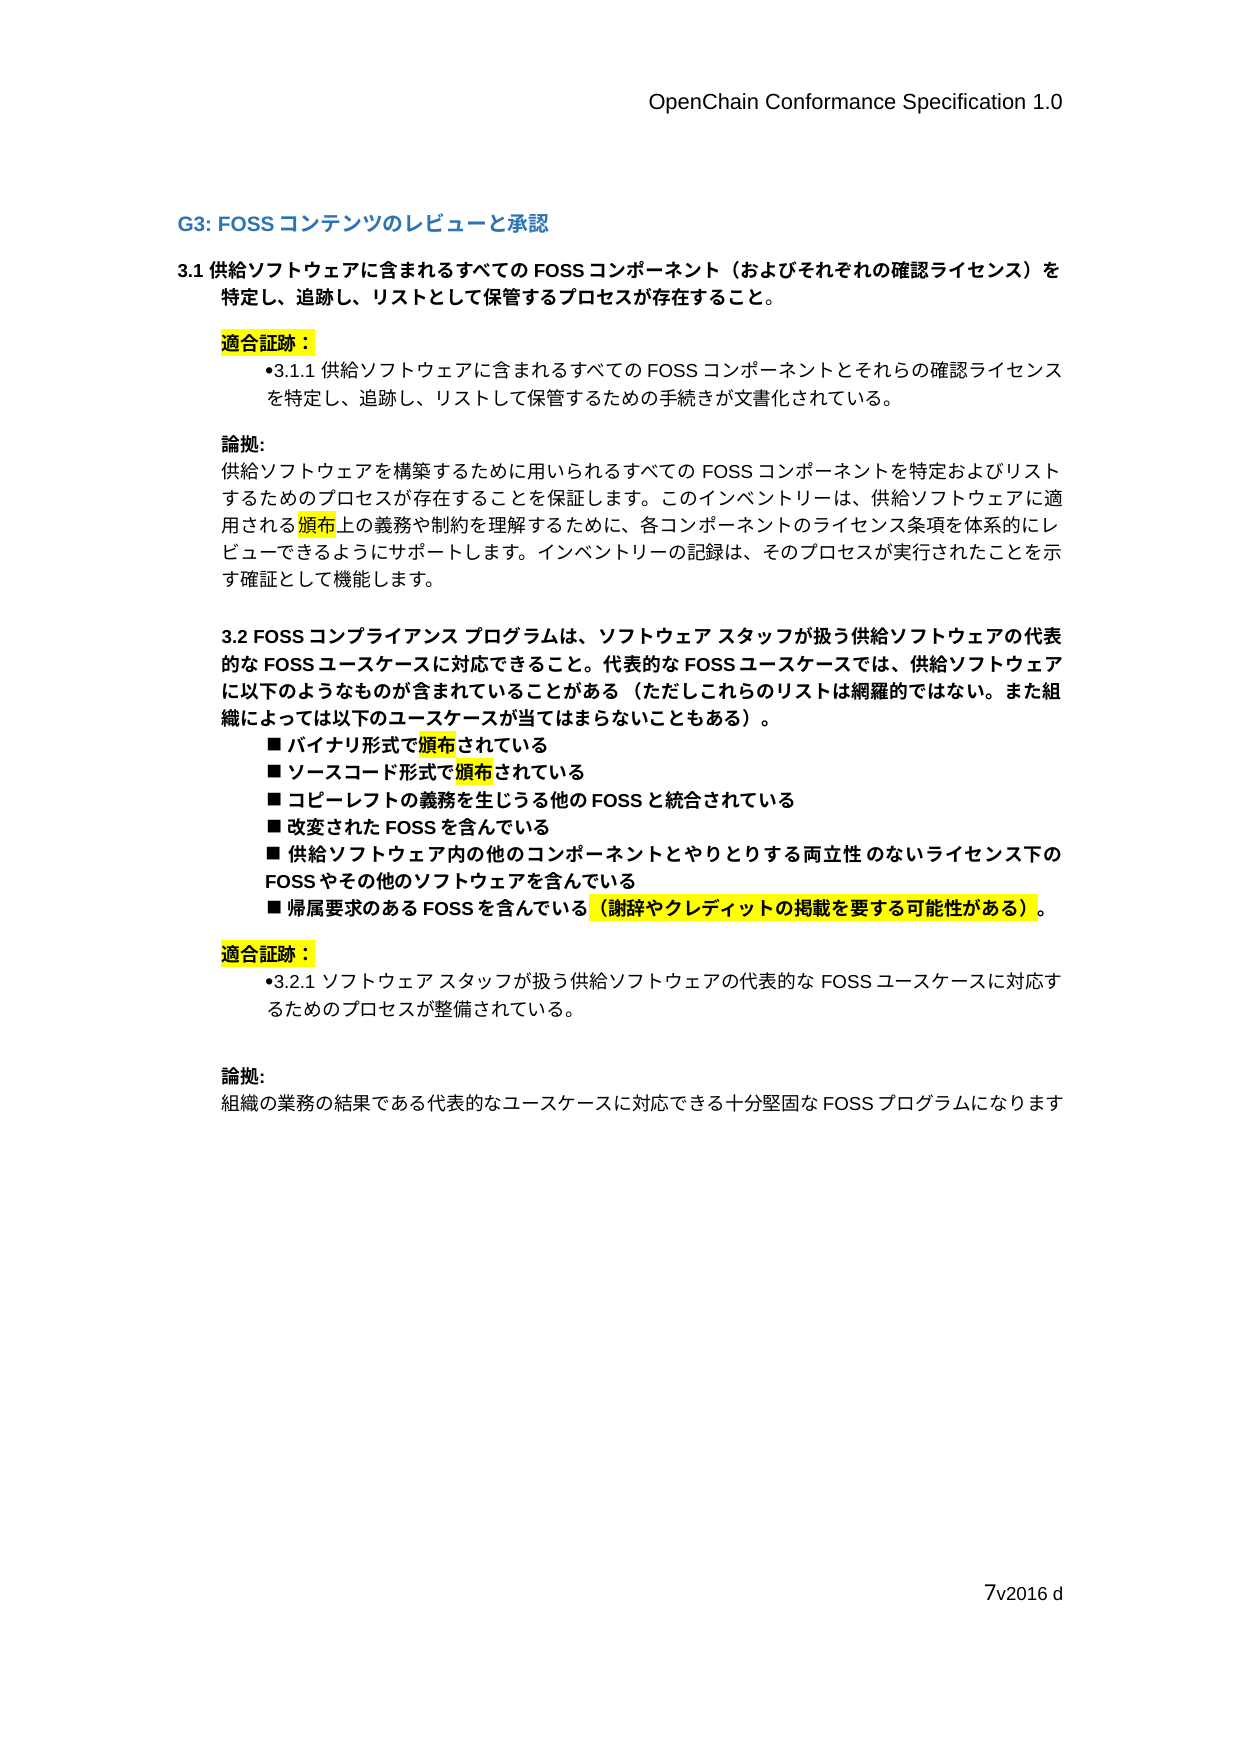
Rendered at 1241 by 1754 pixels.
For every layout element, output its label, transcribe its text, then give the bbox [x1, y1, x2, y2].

list 3.1.1 供給ソフトウェアに含まれるすべてのFOSSコンポーネントとそれらの確認ライセンスを特定し、追跡し、リストして保管するための手続きが文書化されている。 [266, 356, 1063, 410]
list コピーレフトの義務を生じうる他のFOSSと統合されている [266, 785, 1063, 812]
text 論拠: [221, 1062, 1063, 1089]
list 3.2.1 ソフトウェア スタッフが扱う供給ソフトウェアの代表的なFOSSユースケースに対応するためのプロセスが整備されている。 [266, 967, 1063, 1021]
list 改変されたFOSSを含んでいる [266, 812, 1063, 839]
text 論拠: [221, 429, 1063, 456]
text 3.2 FOSSコンプライアンス プログラムは、ソフトウェア スタッフが扱う供給ソフトウェアの代表的なFOSSユースケースに対応できること。代表的なFOSSユースケースでは、供給ソフトウェアに以下のようなものが含まれていることがある（ただしこれらのリストは網羅的ではない。また組織によっては以下のユースケースが当てはまらないこともある）。 [221, 622, 1063, 731]
list 供給ソフトウェア内の他のコンポーネントとやりとりする両立性のないライセンス下のFOSSやその他のソフトウェアを含んでいる [265, 839, 1063, 894]
text 組織の業務の結果である代表的なユースケースに対応できる十分堅固なFOSSプログラムになります。 [221, 1089, 1063, 1143]
text 適合証跡： [221, 329, 1063, 356]
list 帰属要求のあるFOSSを含んでいる（謝辞やクレディットの掲載を要する可能性がある）。 [266, 894, 1063, 921]
text 供給ソフトウェアを構築するために用いられるすべてのFOSSコンポーネントを特定およびリストするためのプロセスが存在することを保証します。このインベントリーは、供給ソフトウェアに適用される頒布上の義務や制約を理解するために、各コンポーネントのライセンス条項を体系的にレビューできるようにサポートします。インベントリーの記録は、そのプロセスが実行されたことを示す確証として機能します。 [221, 456, 1063, 592]
list バイナリ形式で頒布されている [266, 731, 1063, 758]
subtitle G3: FOSSコンテンツのレビューと承認 [177, 207, 1063, 237]
list ソースコード形式で頒布されている [266, 758, 1063, 785]
text 3.1 供給ソフトウェアに含まれるすべてのFOSSコンポーネント（およびそれぞれの確認ライセンス）を特定し、追跡し、リストとして保管するプロセスが存在すること。 [177, 256, 1063, 310]
text 適合証跡： [221, 940, 1063, 967]
